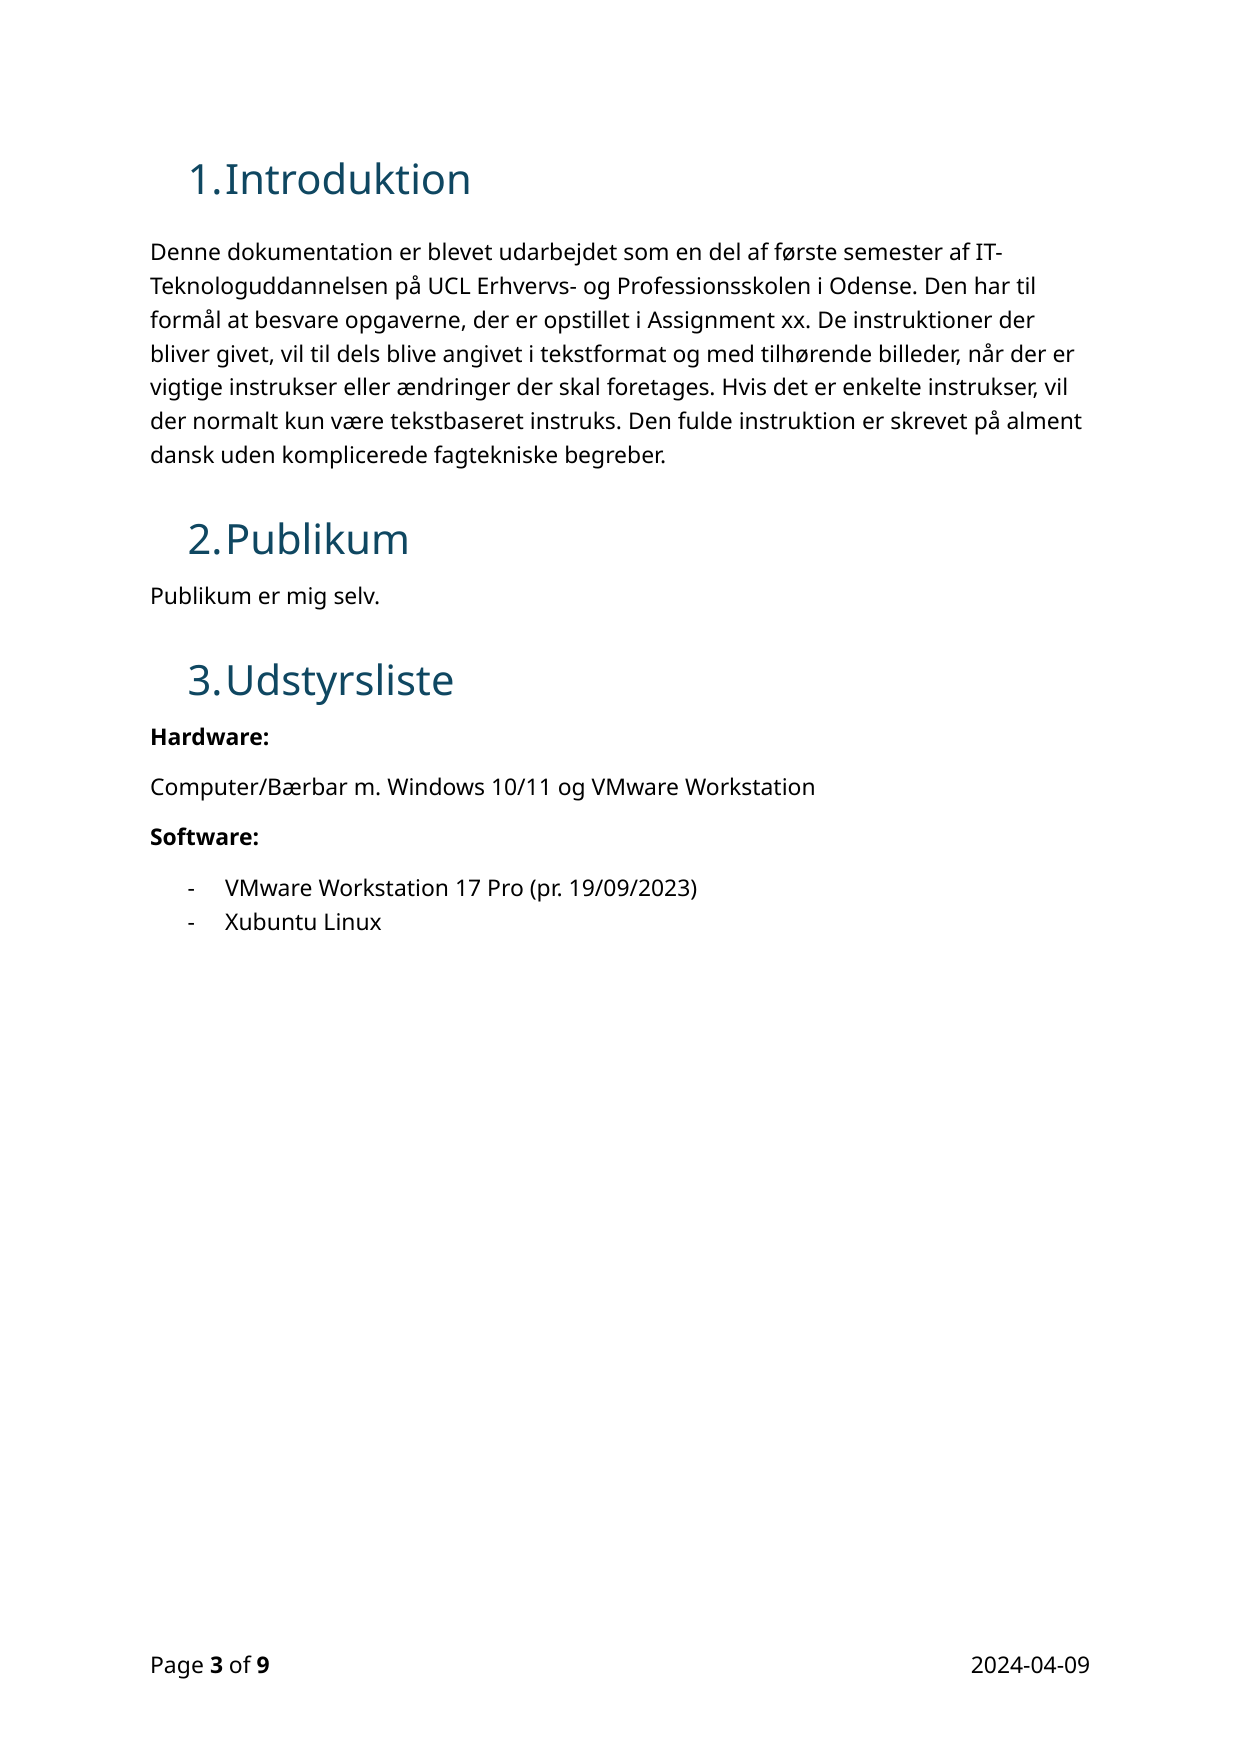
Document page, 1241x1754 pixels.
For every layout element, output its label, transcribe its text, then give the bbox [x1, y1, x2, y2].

subtitle Introduktion [187, 150, 1090, 207]
text Denne dokumentation er blevet udarbejdet som en del af første semester af IT-Teknologuddannelsen på UCL Erhvervs- og Professionsskolen i Odense. Den har til formål at besvare opgaverne, der er opstillet i Assignment xx. De instruktioner der bliver givet, vil til dels blive angivet i tekstformat og med tilhørende billeder, når der er vigtige instrukser eller ændringer der skal foretages. Hvis det er enkelte instrukser, vil der normalt kun være tekstbaseret instruks. Den fulde instruktion er skrevet på alment dansk uden komplicerede fagtekniske begreber. [150, 236, 1090, 470]
text Software: [150, 821, 1090, 852]
list Xubuntu Linux [187, 905, 1090, 937]
text Publikum er mig selv. [150, 579, 1090, 611]
text Computer/Bærbar m. Windows 10/11 og VMware Workstation [150, 771, 1090, 802]
text Hardware: [150, 720, 1090, 752]
list VMware Workstation 17 Pro (pr. 19/09/2023) [187, 872, 1090, 903]
subtitle Publikum [187, 510, 1090, 567]
subtitle Udstyrsliste [187, 651, 1090, 708]
